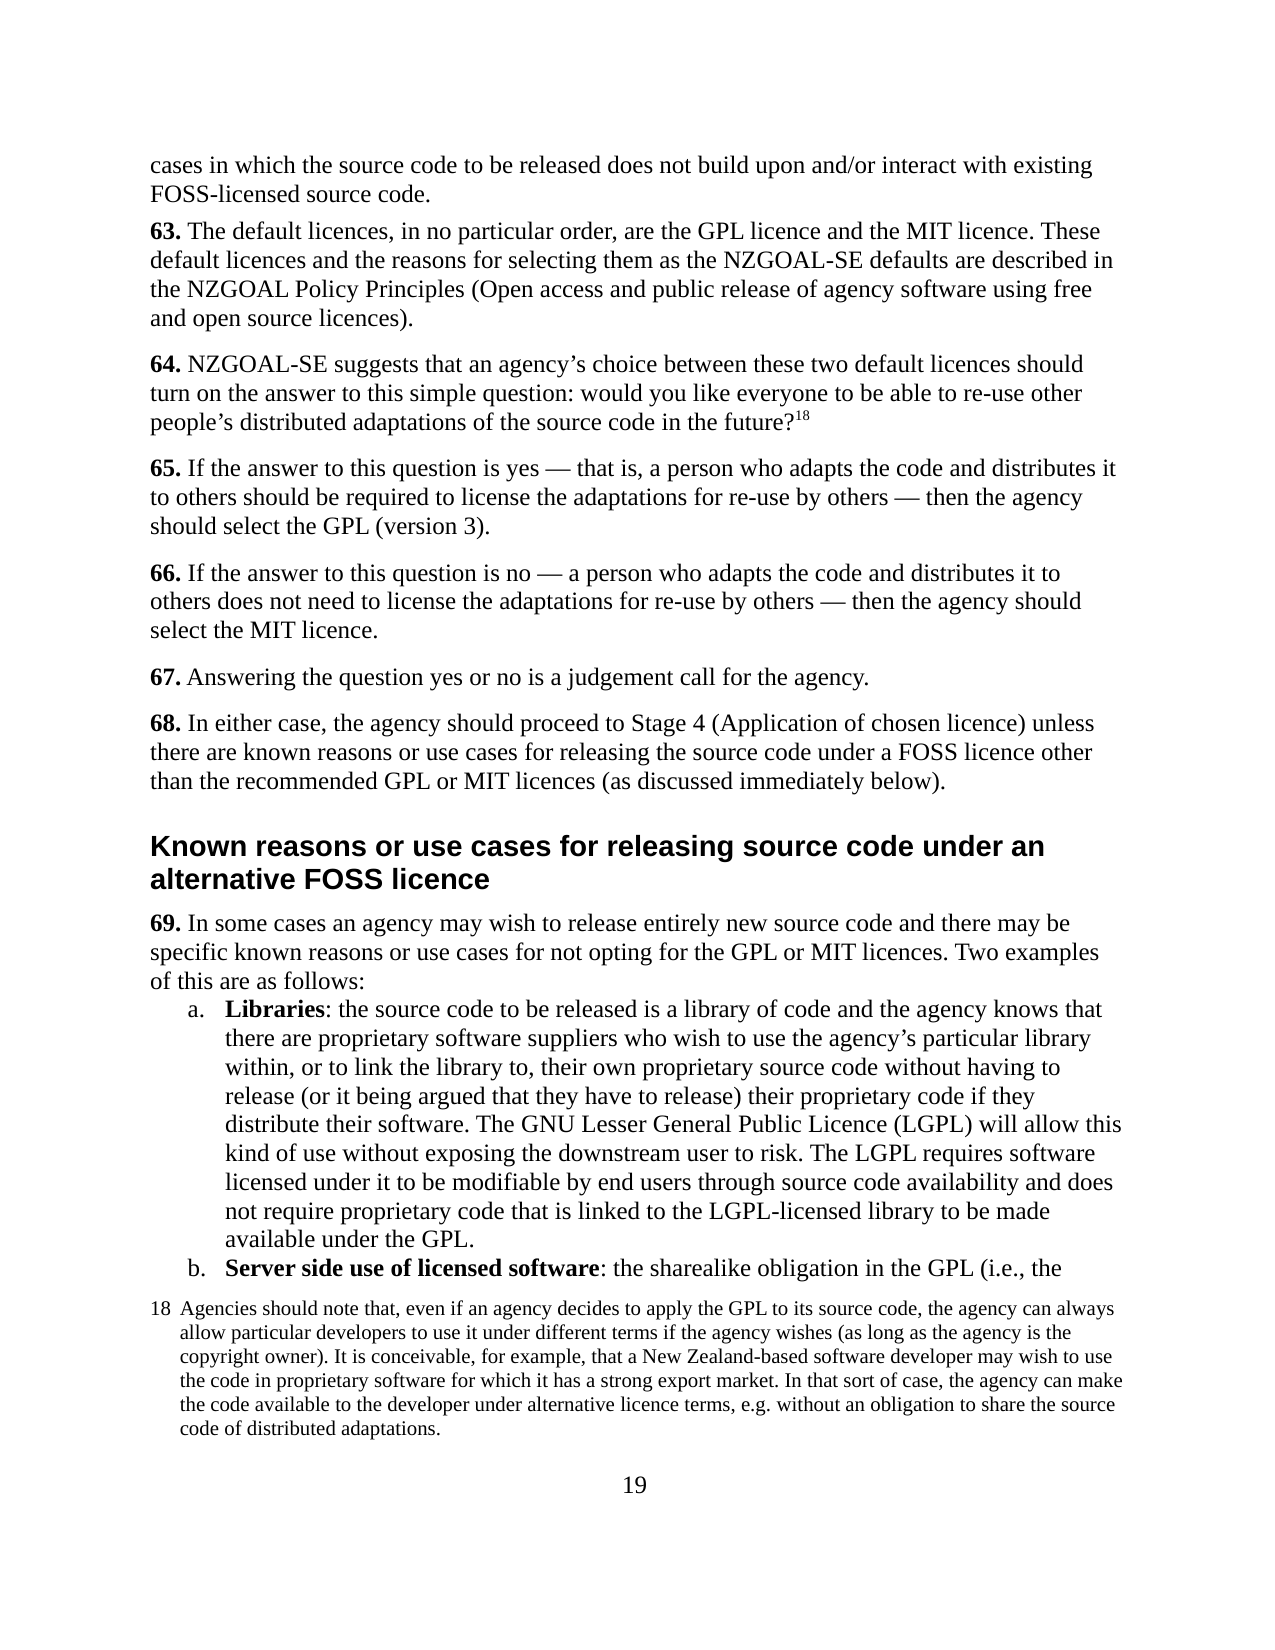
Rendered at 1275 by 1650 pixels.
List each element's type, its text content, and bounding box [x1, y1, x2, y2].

text 64. NZGOAL-SE suggests that an agency’s choice between these two default licences should turn on the answer to this simple question: would you like everyone to be able to re-use other people’s distributed adaptations of the source code in the future? [150, 349, 1125, 436]
text 63. The default licences, in no particular order, are the GPL licence and the MIT licence. These default licences and the reasons for selecting them as the NZGOAL-SE defaults are described in the NZGOAL Policy Principles (Open access and public release of agency software using free and open source licences). [150, 216, 1125, 331]
subtitle Known reasons or use cases for releasing source code under an alternative FOSS licence [150, 829, 1125, 896]
text Agencies should note that, even if an agency decides to apply the GPL to its source code, the agency can always allow particular developers to use it under different terms if the agency wishes (as long as the agency is the copyright owner). It is conceivable, for example, that a New Zealand-based software developer may wish to use the code in proprietary software for which it has a strong export market. In that sort of case, the agency can make the code available to the developer under alternative licence terms, e.g. without an obligation to share the source code of distributed adaptations. [150, 1296, 1125, 1440]
list Server side use of licensed software: the sharealike obligation in the GPL (i.e., the [187, 1253, 1125, 1282]
text 65. If the answer to this question is yes — that is, a person who adapts the code and distributes it to others should be required to license the adaptations for re-use by others — then the agency should select the GPL (version 3). [150, 453, 1125, 540]
text 66. If the answer to this question is no — a person who adapts the code and distributes it to others does not need to license the adaptations for re-use by others — then the agency should select the MIT licence. [150, 558, 1125, 644]
list Libraries: the source code to be released is a library of code and the agency knows that there are proprietary software suppliers who wish to use the agency’s particular library within, or to link the library to, their own proprietary source code without having to release (or it being argued that they have to release) their proprietary code if they distribute their software. The GNU Lesser General Public Licence (LGPL) will allow this kind of use without exposing the downstream user to risk. The LGPL requires software licensed under it to be modifiable by end users through source code availability and does not require proprietary code that is linked to the LGPL-licensed library to be made available under the GPL. [187, 994, 1125, 1253]
text cases in which the source code to be released does not build upon and/or interact with existing FOSS-licensed source code. [150, 150, 1125, 207]
text 69. In some cases an agency may wish to release entirely new source code and there may be specific known reasons or use cases for not opting for the GPL or MIT licences. Two examples of this are as follows: [150, 908, 1125, 994]
text 67. Answering the question yes or no is a judgement call for the agency. [150, 662, 1125, 691]
text 68. In either case, the agency should proceed to Stage 4 (Application of chosen licence) unless there are known reasons or use cases for releasing the source code under a FOSS licence other than the recommended GPL or MIT licences (as discussed immediately below). [150, 708, 1125, 795]
